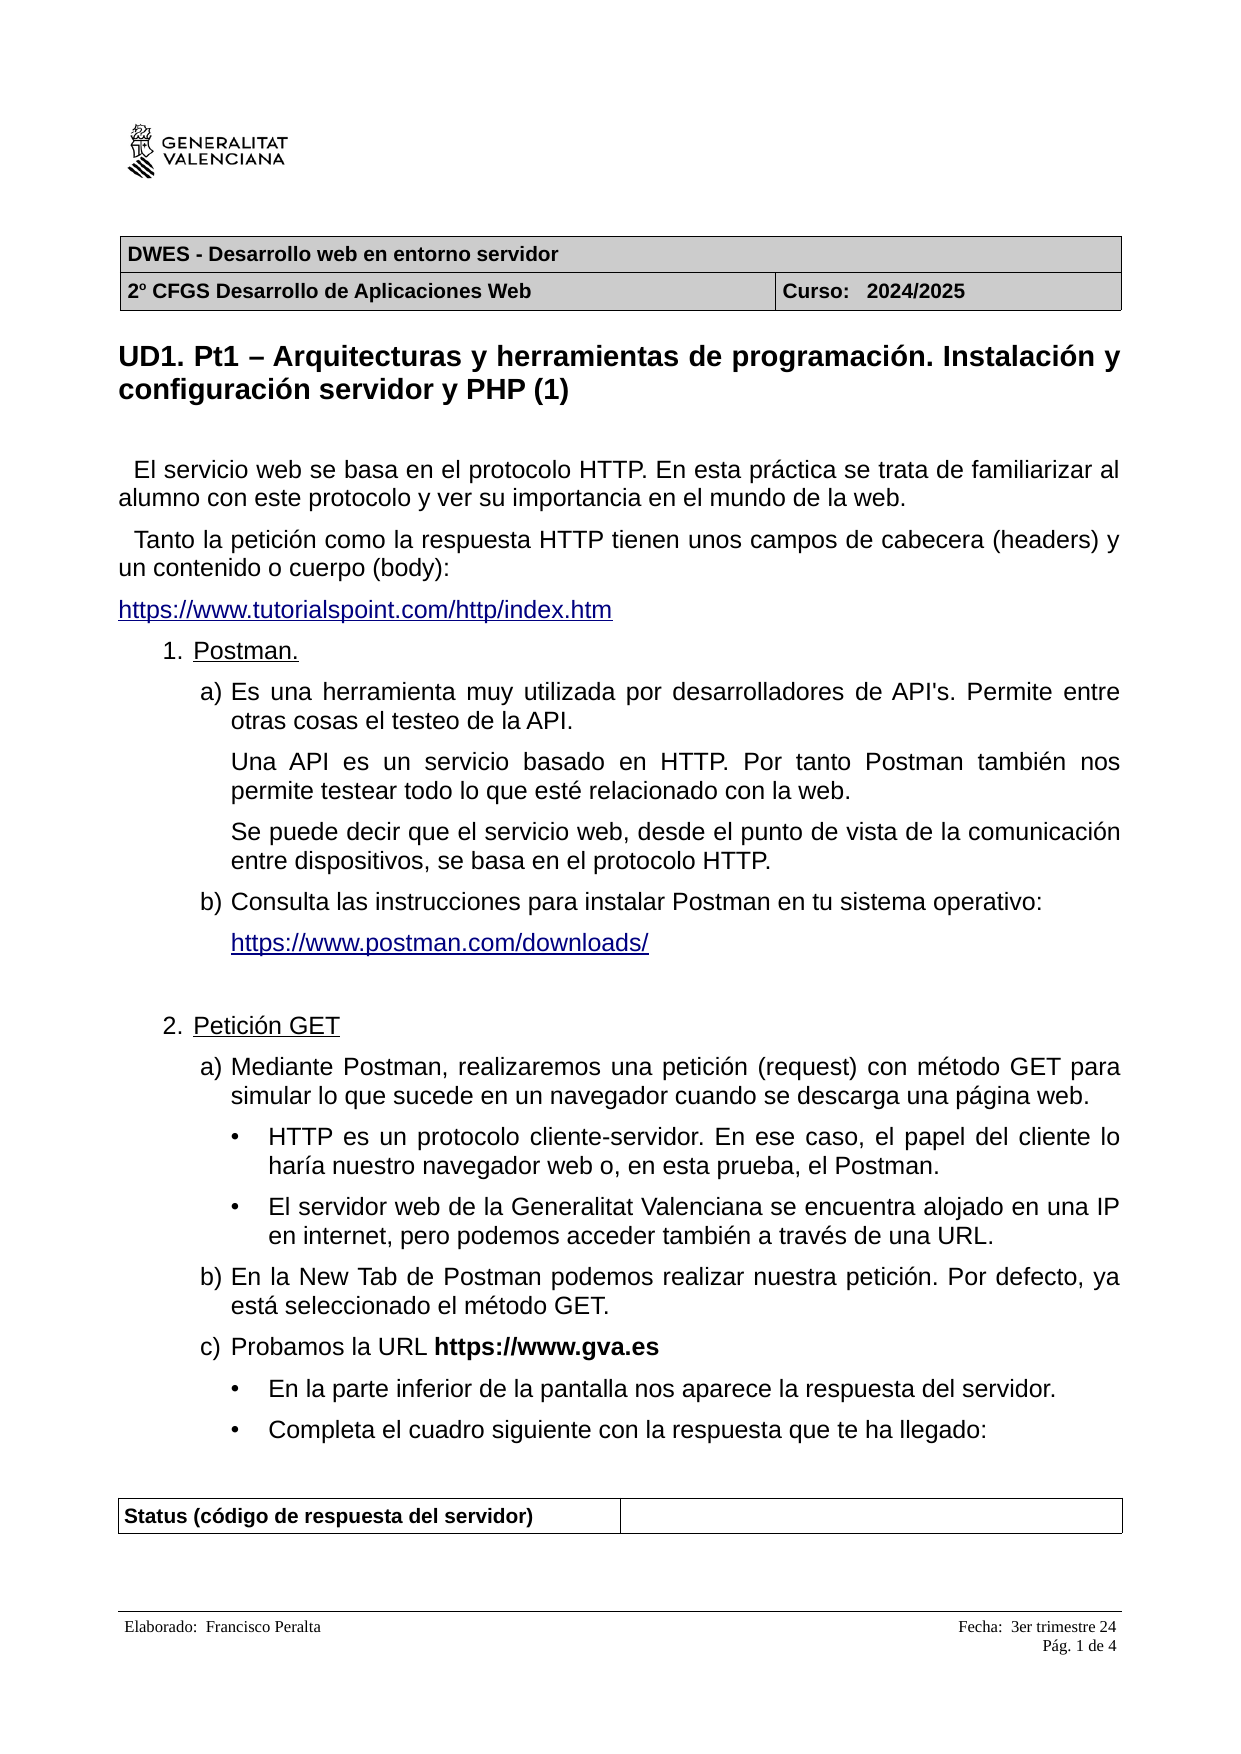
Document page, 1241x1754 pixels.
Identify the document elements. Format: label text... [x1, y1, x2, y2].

table_header Status (código de respuesta del servidor) [119, 1499, 620, 1533]
list HTTP es un protocolo cliente-servidor. En ese caso, el papel del cliente lo haría nuestro navegador web o, en esta prueba, el Postman. [231, 1122, 1122, 1180]
list En la New Tab de Postman podemos realizar nuestra petición. Por defecto, ya está seleccionado el método GET. [193, 1262, 1122, 1320]
text El servicio web se basa en el protocolo HTTP. En esta práctica se trata de familiarizar al alumno con este protocolo y ver su importancia en el mundo de la web. [118, 455, 1122, 512]
list Es una herramienta muy utilizada por desarrolladores de API's. Permite entre otras cosas el testeo de la API. [193, 677, 1122, 735]
table_header [621, 1499, 1122, 1533]
list Consulta las instrucciones para instalar Postman en tu sistema operativo: [193, 887, 1122, 916]
list El servidor web de la Generalitat Valenciana se encuentra alojado en una IP en internet, pero podemos acceder también a través de una URL. [231, 1192, 1122, 1250]
list En la parte inferior de la pantalla nos aparece la respuesta del servidor. [231, 1374, 1122, 1402]
list Probamos la URL https://www.gva.es [193, 1332, 1122, 1361]
list Mediante Postman, realizaremos una petición (request) con método GET para simular lo que sucede en un navegador cuando se descarga una página web. [193, 1052, 1122, 1110]
text Tanto la petición como la respuesta HTTP tienen unos campos de cabecera (headers) y un contenido o cuerpo (body): [118, 525, 1122, 582]
text UD1. Pt1 – Arquitecturas y herramientas de programación. Instalación y configuración servidor y PHP (1) [118, 339, 1122, 406]
table_header DWES - Desarrollo web en entorno servidor [121, 237, 1121, 272]
picture [118, 118, 296, 182]
text https://www.tutorialspoint.com/http/index.htm [118, 595, 1122, 623]
list https://www.postman.com/downloads/ [193, 928, 1122, 957]
list Completa el cuadro siguiente con la respuesta que te ha llegado: [231, 1415, 1122, 1444]
table_cell 2o CFGS Desarrollo de Aplicaciones Web [121, 273, 775, 310]
list Se puede decir que el servicio web, desde el punto de vista de la comunicación entre dispositivos, se basa en el protocolo HTTP. [193, 817, 1122, 875]
list Petición GET [156, 1011, 1122, 1040]
list Una API es un servicio basado en HTTP. Por tanto Postman también nos permite testear todo lo que esté relacionado con la web. [193, 747, 1122, 805]
table_cell Curso: [776, 273, 859, 310]
table_cell 2024/2025 [859, 273, 1121, 310]
list Postman. [156, 636, 1122, 665]
